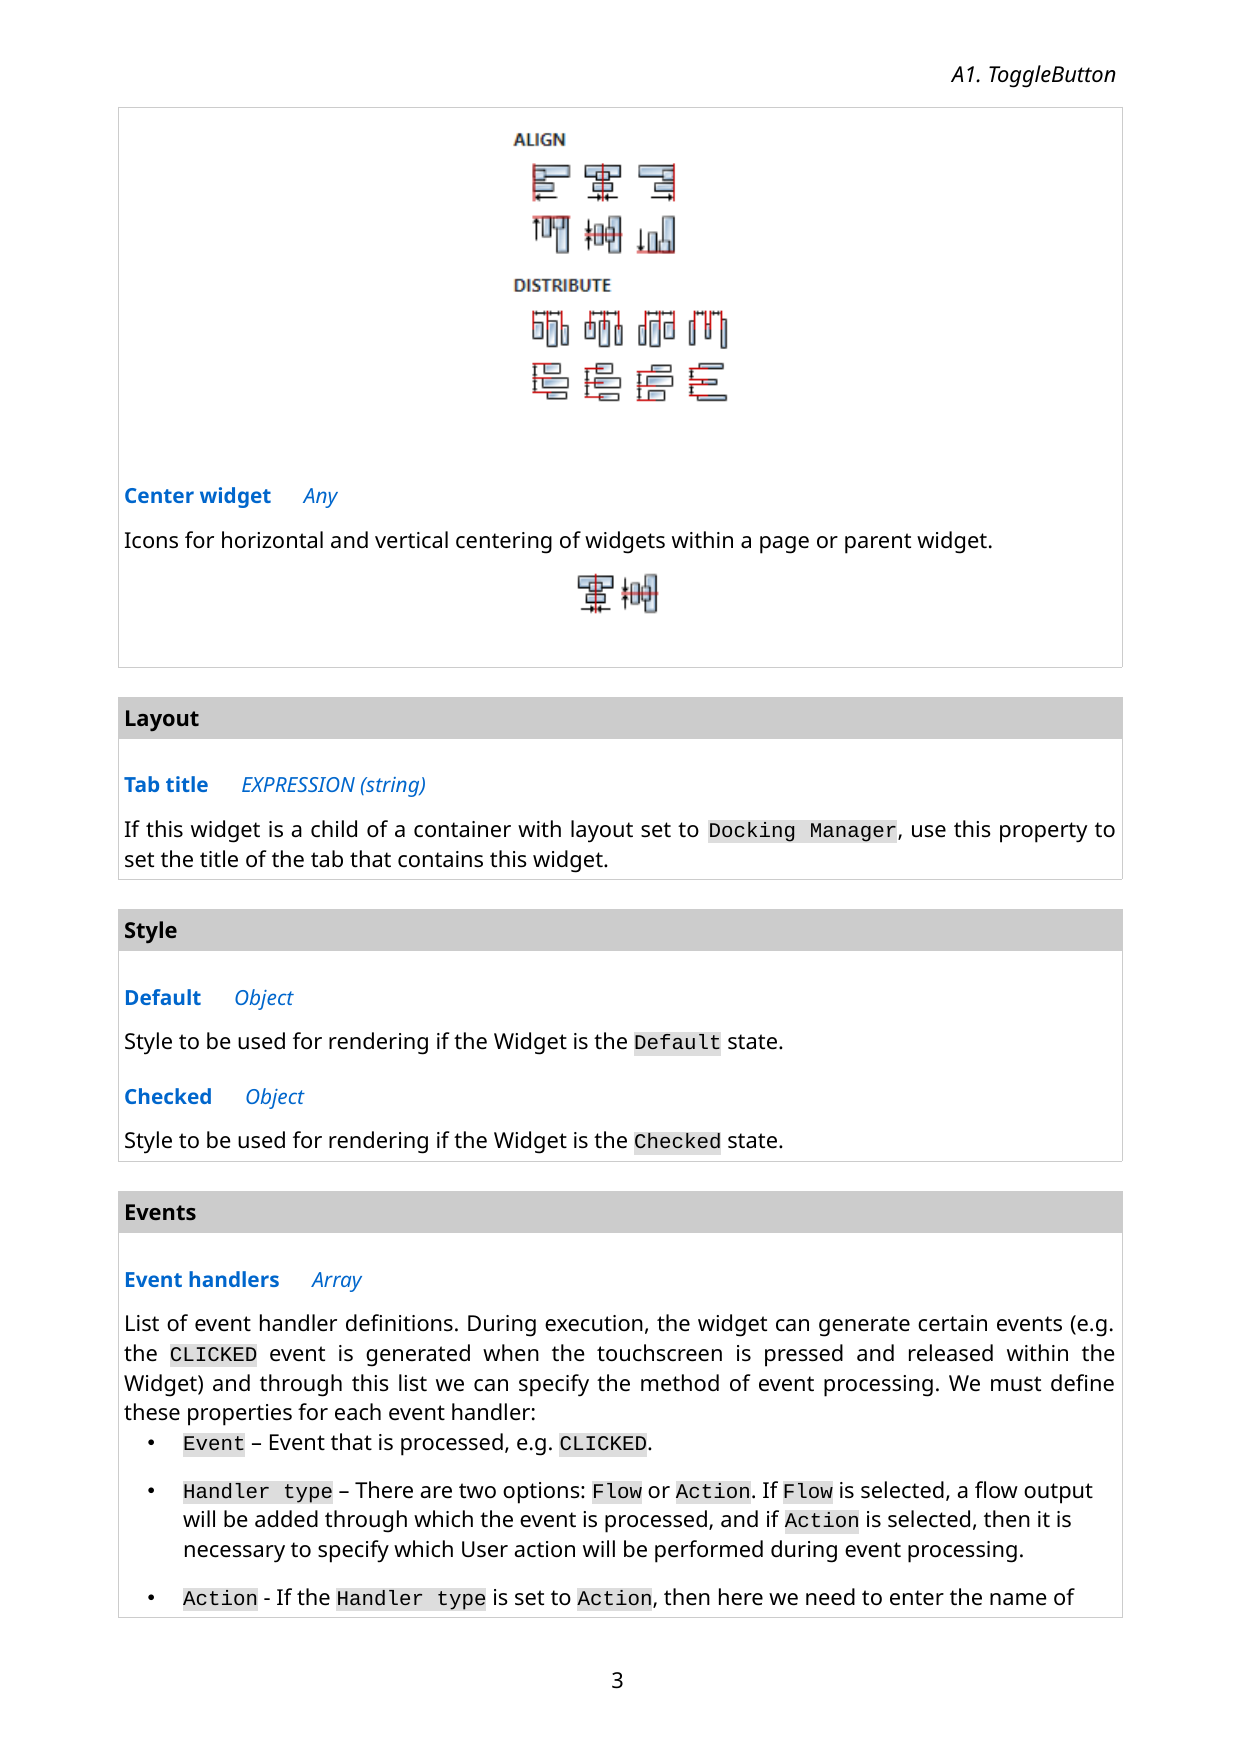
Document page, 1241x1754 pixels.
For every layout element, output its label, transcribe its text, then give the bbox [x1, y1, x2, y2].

table_cell Center widget Any Icons for horizontal and vertical centering of widgets within a page or parent widget. [119, 414, 1122, 619]
table_header Events [119, 1192, 1122, 1232]
table_cell [119, 108, 1122, 413]
table_cell Tab title EXPRESSION (string) If this widget is a child of a container with layout set to Docking Manager, use this property to set the title of the tab that contains this widget. [119, 739, 1122, 879]
table_header Layout [119, 698, 1122, 738]
picture [490, 124, 750, 414]
table_header Style [119, 910, 1122, 950]
table_cell Default Object Style to be used for rendering if the Widget is the Default state. Checked Object Style to be used for rendering if the Widget is the Checked state. [119, 951, 1122, 1161]
picture [572, 566, 668, 620]
table_cell Event handlers Array List of event handler definitions. During execution, the widget can generate certain events (e.g. the CLICKED event is generated when the touchscreen is pressed and released within the Widget) and through this list we can specify the method of event processing. We must define these properties for each event handler: Event – Event that is processed, e.g. CLICKED. Handler type – There are two options: Flow or Action. If Flow is selected, a flow output will be added through which the event is processed, and if Action is selected, then it is necessary to specify which User action will be performed during event processing. Action - If the Handler type is set to Action, then here we need to enter the name of [119, 1233, 1122, 1617]
